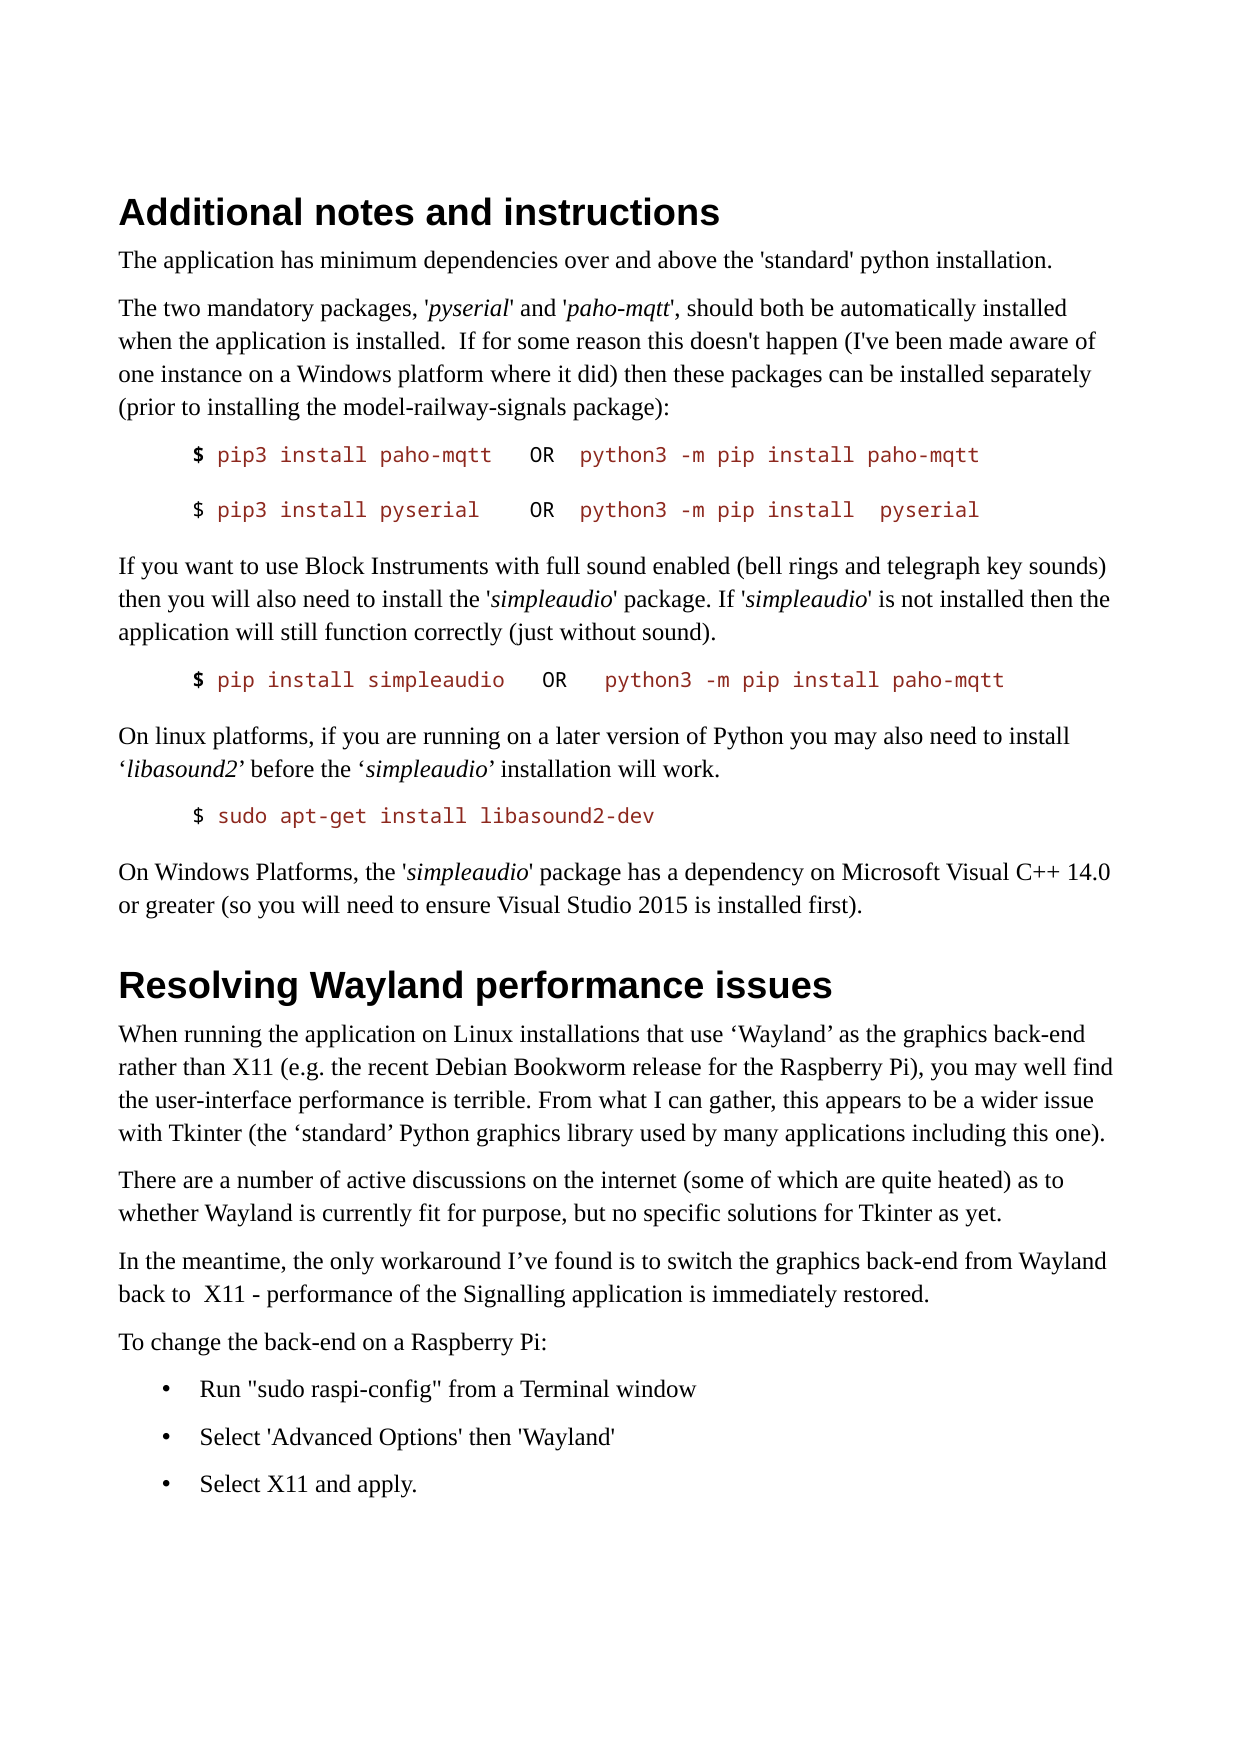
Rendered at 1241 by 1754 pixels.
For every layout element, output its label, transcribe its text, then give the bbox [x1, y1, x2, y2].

text $ pip3 install pyserial OR python3 -m pip install pyserial [192, 496, 1122, 524]
list Select X11 and apply. [162, 1469, 1122, 1498]
text The application has minimum dependencies over and above the 'standard' python installation. [118, 246, 1122, 274]
text To change the back-end on a Raspberry Pi: [118, 1327, 1122, 1356]
text $ sudo apt-get install libasound2-dev [192, 801, 1122, 830]
text $ pip3 install paho-mqtt OR python3 -m pip install paho-mqtt [192, 440, 1122, 468]
text $ pip install simpleaudio OR python3 -m pip install paho-mqtt [192, 665, 1122, 693]
subtitle Resolving Wayland performance issues [118, 963, 1122, 1006]
text If you want to use Block Instruments with full sound enabled (bell rings and telegraph key sounds) then you will also need to install the 'simpleaudio' package. If 'simpleaudio' is not installed then the application will still function correctly (just without sound). [118, 551, 1122, 646]
list Select 'Advanced Options' then 'Wayland' [162, 1422, 1122, 1451]
text There are a number of active discussions on the internet (some of which are quite heated) as to whether Wayland is currently fit for purpose, but no specific solutions for Tkinter as yet. [118, 1166, 1122, 1227]
text On linux platforms, if you are running on a later version of Python you may also need to install ‘libasound2’ before the ‘simpleaudio’ installation will work. [118, 721, 1122, 782]
list Run "sudo raspi-config" from a Terminal window [162, 1374, 1122, 1403]
text When running the application on Linux installations that use ‘Wayland’ as the graphics back-end rather than X11 (e.g. the recent Debian Bookworm release for the Raspberry Pi), you may well find the user-interface performance is terrible. From what I can gather, this appears to be a wider issue with Tkinter (the ‘standard’ Python graphics library used by many applications including this one). [118, 1019, 1122, 1147]
subtitle Additional notes and instructions [118, 189, 1122, 233]
text In the meantime, the only workaround I’ve found is to switch the graphics back-end from Wayland back to X11 - performance of the Signalling application is immediately restored. [118, 1246, 1122, 1308]
text The two mandatory packages, 'pyserial' and 'paho-mqtt', should both be automatically installed when the application is installed. If for some reason this doesn't happen (I've been made aware of one instance on a Windows platform where it did) then these packages can be installed separately (prior to installing the model-railway-signals package): [118, 293, 1122, 421]
text On Windows Platforms, the 'simpleaudio' package has a dependency on Microsoft Visual C++ 14.0 or greater (so you will need to ensure Visual Studio 2015 is installed first). [118, 857, 1122, 919]
